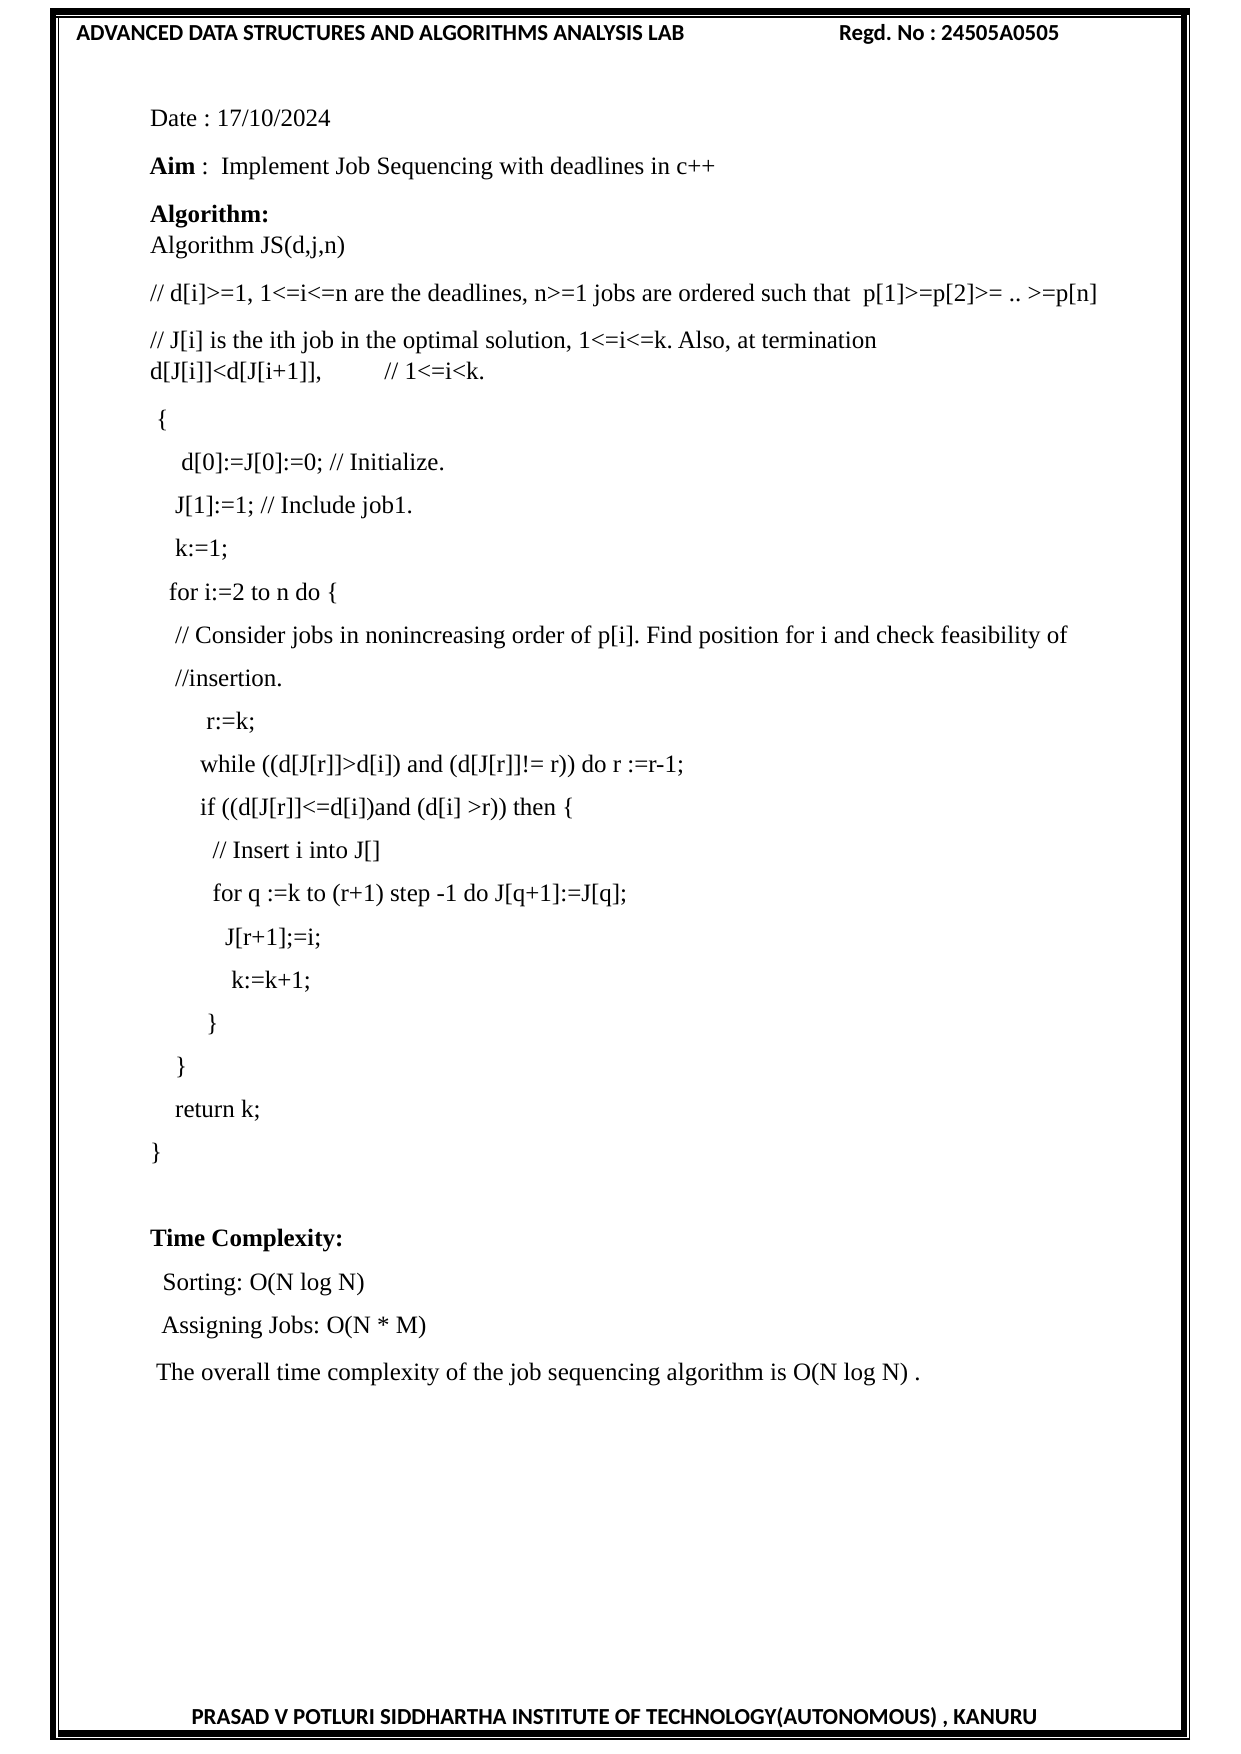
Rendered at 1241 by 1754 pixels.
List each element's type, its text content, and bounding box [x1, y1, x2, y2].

text Algorithm JS(d,j,n) [150, 230, 1122, 259]
text // d[i]>=1, 1<=i<=n are the deadlines, n>=1 jobs are ordered such that p[1]>=p[2]>= .. >=p[n] [150, 278, 1122, 306]
text r:=k; [150, 706, 1122, 735]
text } [150, 1137, 1122, 1166]
text // Consider jobs in nonincreasing order of p[i]. Find position for i and check feasibility of [150, 620, 1122, 648]
text Algorithm: [150, 199, 1122, 228]
text Sorting: O(N log N) [150, 1267, 1122, 1295]
text { [150, 404, 1122, 433]
text } [150, 1051, 1122, 1080]
text //insertion. [150, 663, 1122, 692]
text The overall time complexity of the job sequencing algorithm is O(N log N) . [150, 1357, 1122, 1386]
text for i:=2 to n do { [150, 577, 1122, 605]
text Aim : Implement Job Sequencing with deadlines in c++ [106, 151, 1122, 180]
text // J[i] is the ith job in the optimal solution, 1<=i<=k. Also, at termination d[J[i]]<d[J[i+1]], // 1<=i<k. [150, 325, 1122, 385]
text return k; [150, 1094, 1122, 1123]
text while ((d[J[r]]>d[i]) and (d[J[r]]!= r)) do r :=r-1; [150, 749, 1122, 778]
text if ((d[J[r]]<=d[i])and (d[i] >r)) then { [150, 792, 1122, 821]
text } [150, 1008, 1122, 1037]
text Time Complexity: [150, 1223, 1122, 1252]
text k:=1; [150, 533, 1122, 562]
text d[0]:=J[0]:=0; // Initialize. [150, 447, 1122, 476]
text J[r+1];=i; [150, 922, 1122, 950]
text J[1]:=1; // Include job1. [150, 490, 1122, 519]
text // Insert i into J[] [150, 835, 1122, 864]
text Assigning Jobs: O(N * M) [150, 1310, 1122, 1338]
text Date : 17/10/2024 [150, 103, 1122, 132]
text k:=k+1; [150, 965, 1122, 993]
text for q :=k to (r+1) step -1 do J[q+1]:=J[q]; [150, 878, 1122, 907]
